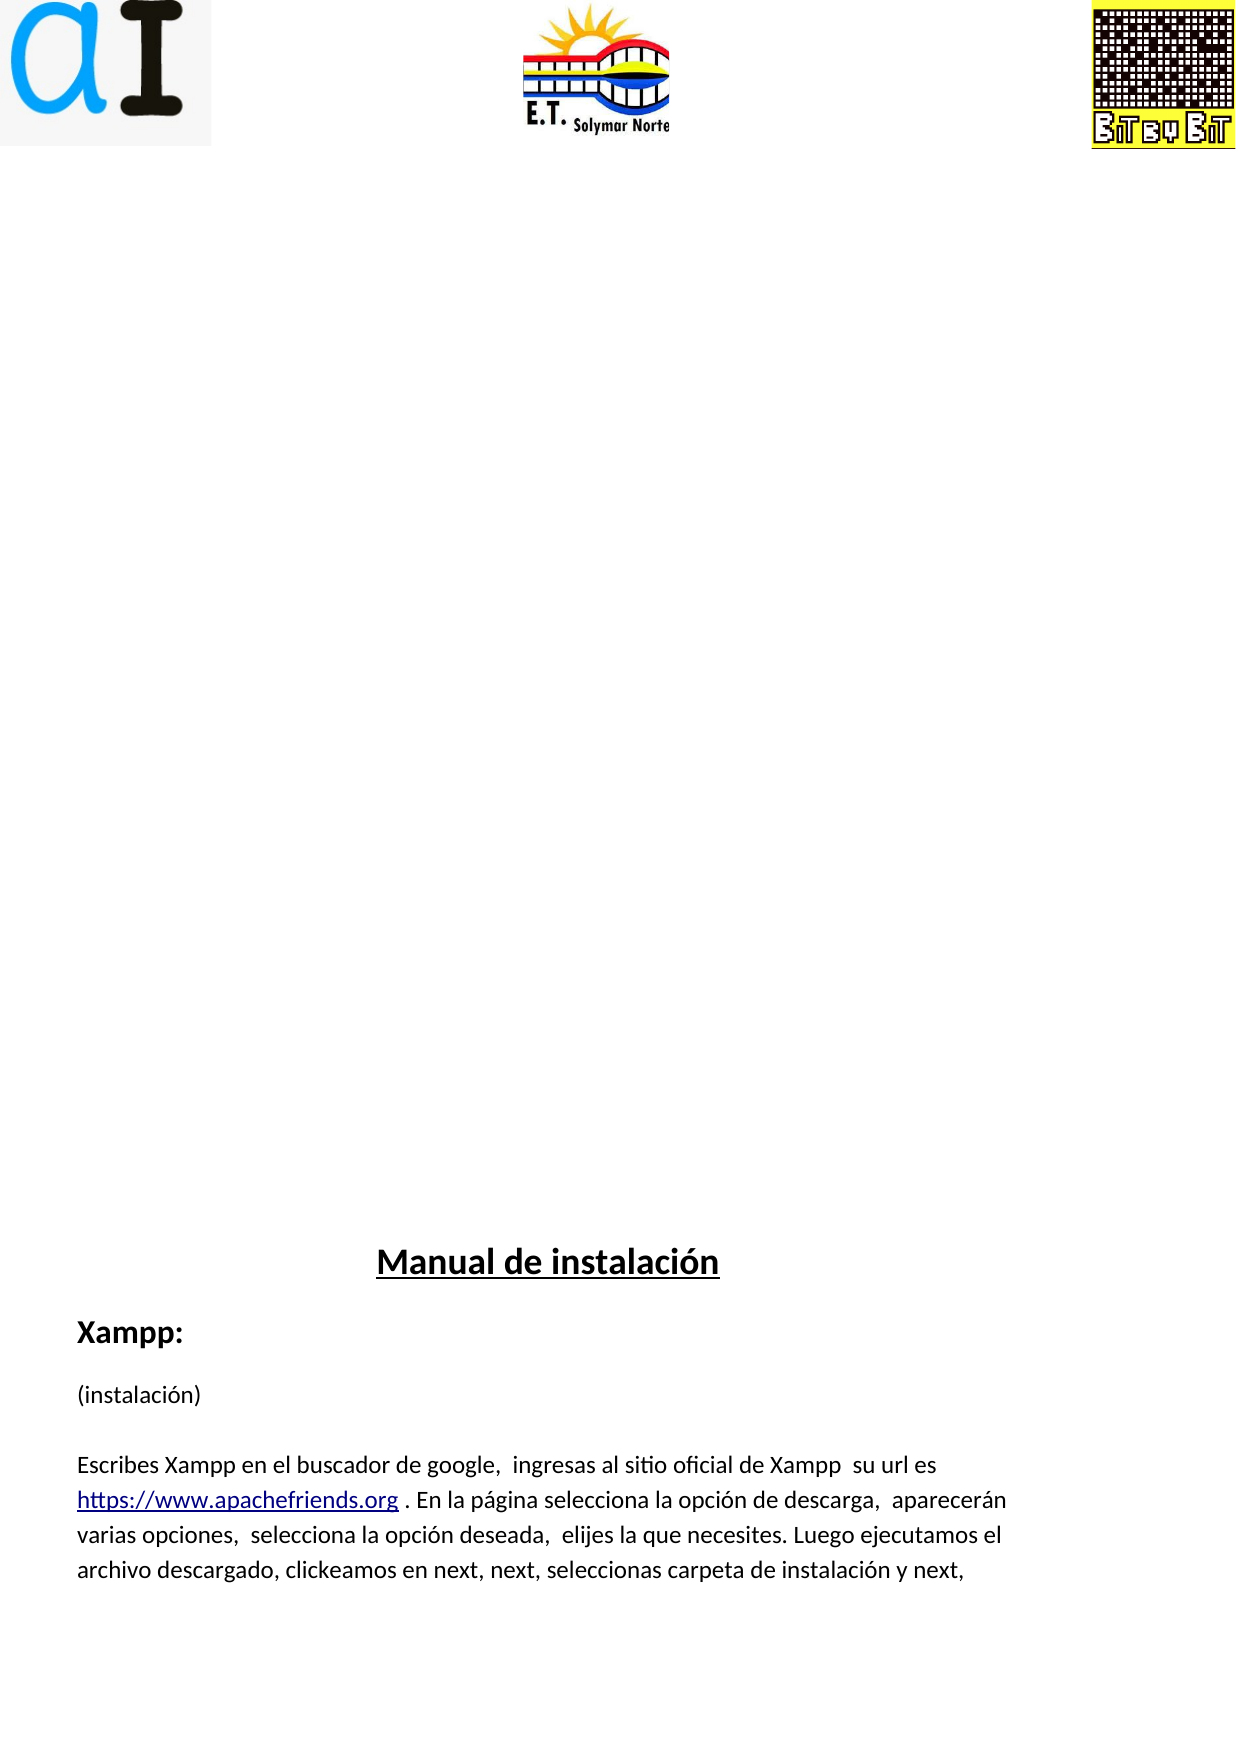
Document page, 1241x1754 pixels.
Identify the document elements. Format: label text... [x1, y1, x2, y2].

text (instalación) [77, 1379, 1019, 1410]
picture [0, 0, 212, 146]
picture [523, 0, 670, 146]
text Xampp: [77, 1312, 1019, 1352]
text Escribes Xampp en el buscador de google, ingresas al sitio oficial de Xampp su url es https://www.apachefriends.org . En la página selecciona la opción de descarga, aparecerán varias opciones, selecciona la opción deseada, elijes la que necesites. Luego ejecutamos el archivo descargado, clickeamos en next, next, seleccionas carpeta de instalación y next, [77, 1449, 1019, 1585]
text Manual de instalación [77, 1238, 1019, 1284]
picture [1091, 0, 1236, 149]
